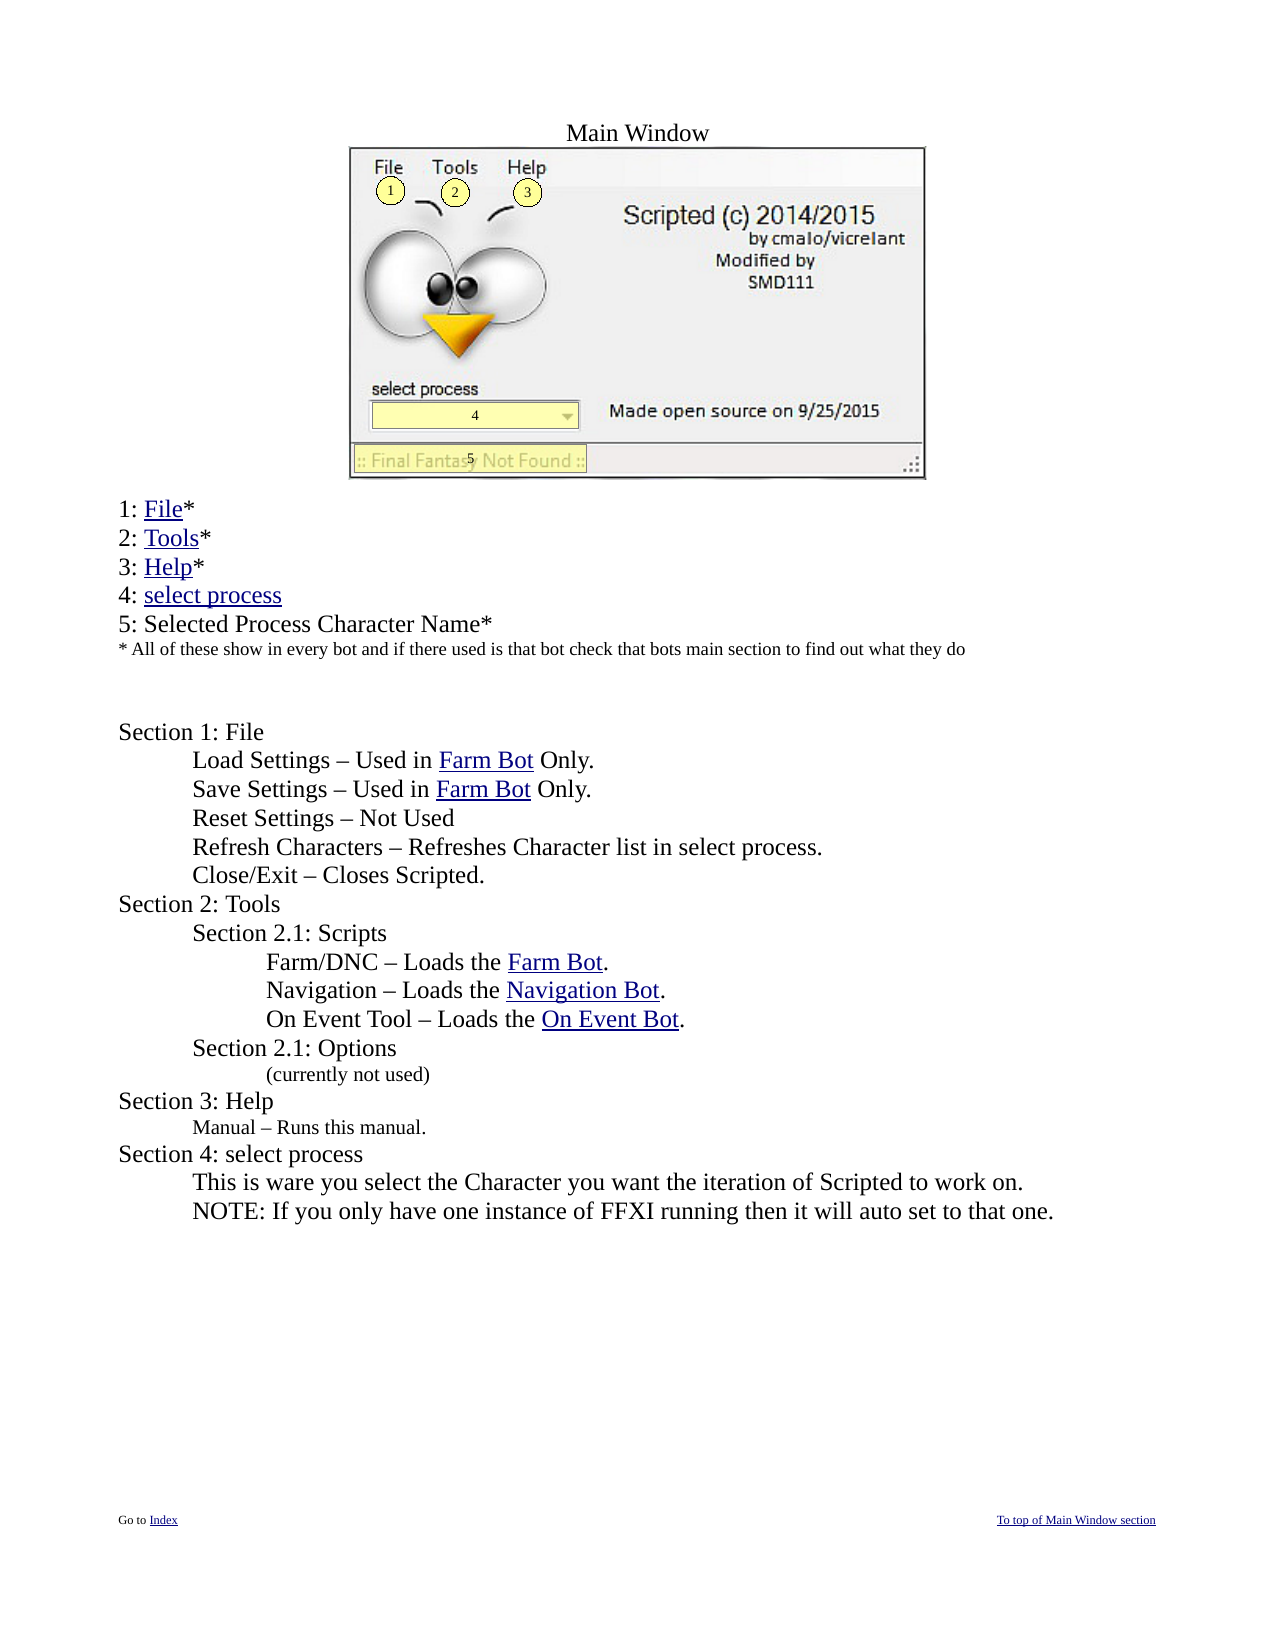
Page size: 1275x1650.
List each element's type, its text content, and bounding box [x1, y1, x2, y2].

text Manual – Runs this manual. [118, 1115, 1157, 1139]
text 4: select process [118, 580, 1157, 609]
text Load Settings – Used in Farm Bot Only. [118, 746, 1157, 774]
text Reset Settings – Not Used [118, 803, 1157, 832]
text 2: Tools* [118, 523, 1157, 552]
text NOTE: If you only have one instance of FFXI running then it will auto set to that one. [118, 1196, 1157, 1225]
picture [348, 146, 927, 480]
text 5: Selected Process Character Name* [118, 609, 1157, 638]
text (currently not used) [118, 1062, 1157, 1086]
text Main Window [118, 118, 1157, 147]
text Go to Index To top of Main Window section [118, 1512, 1157, 1527]
text This is ware you select the Character you want the iteration of Scripted to work on. [118, 1167, 1157, 1196]
text Section 2.1: Options [118, 1033, 1157, 1062]
text * All of these show in every bot and if there used is that bot check that bots main section to find out what they do [118, 638, 1157, 659]
text Navigation – Loads the Navigation Bot. [118, 976, 1157, 1004]
text Farm/DNC – Loads the Farm Bot. [118, 947, 1157, 976]
text Close/Exit – Closes Scripted. [118, 861, 1157, 889]
text Section 2.1: Scripts [118, 918, 1157, 947]
text Section 4: select process [118, 1139, 1157, 1167]
text On Event Tool – Loads the On Event Bot. [118, 1004, 1157, 1033]
text Section 3: Help [118, 1086, 1157, 1115]
text Refresh Characters – Refreshes Character list in select process. [118, 832, 1157, 861]
text 3: Help* [118, 552, 1157, 580]
text Save Settings – Used in Farm Bot Only. [118, 774, 1157, 803]
text Section 2: Tools [118, 889, 1157, 918]
text 1: File* [118, 494, 1157, 523]
text Section 1: File [118, 717, 1157, 746]
